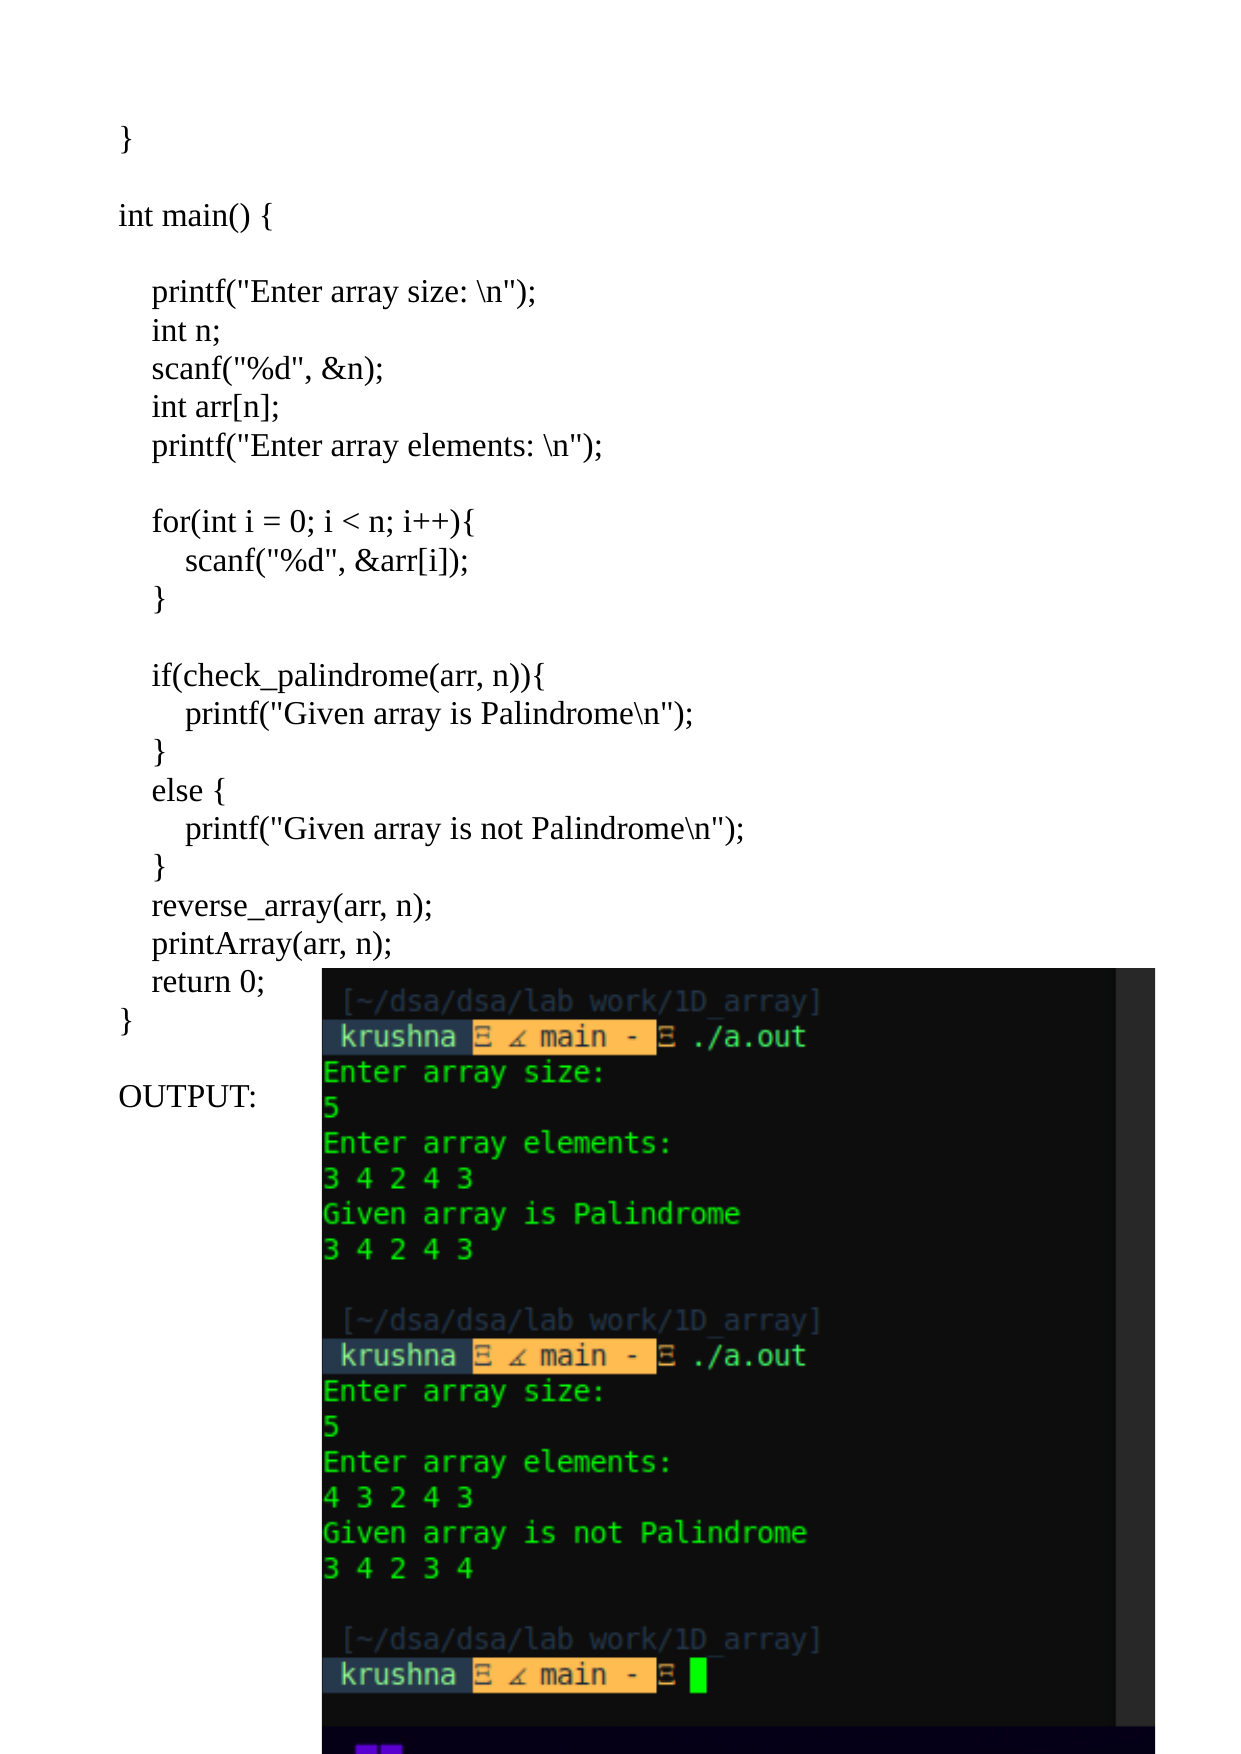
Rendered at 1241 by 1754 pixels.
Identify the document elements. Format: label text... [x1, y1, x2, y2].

text OUTPUT: [118, 1076, 321, 1115]
text for(int i = 0; i < n; i++){ [118, 501, 1122, 540]
text } [118, 118, 1122, 156]
text scanf("%d", &arr[i]); [118, 540, 1122, 578]
picture [321, 968, 1156, 1754]
text return 0; [118, 961, 1122, 1000]
text int main() { [118, 195, 1122, 233]
text if(check_palindrome(arr, n)){ [118, 655, 1122, 693]
text } [118, 578, 1122, 616]
text printArray(arr, n); [118, 923, 1122, 961]
text else { [118, 770, 1122, 808]
text } [118, 846, 1122, 885]
text printf("Enter array size: \n"); [118, 271, 1122, 310]
text printf("Enter array elements: \n"); [118, 425, 1122, 463]
text printf("Given array is not Palindrome\n"); [118, 808, 1122, 846]
text int arr[n]; [118, 386, 1122, 425]
text int n; [118, 310, 1122, 348]
text reverse_array(arr, n); [118, 885, 1122, 923]
text } [118, 1000, 321, 1038]
text scanf("%d", &n); [118, 348, 1122, 386]
text printf("Given array is Palindrome\n"); [118, 693, 1122, 731]
text } [118, 731, 1122, 770]
